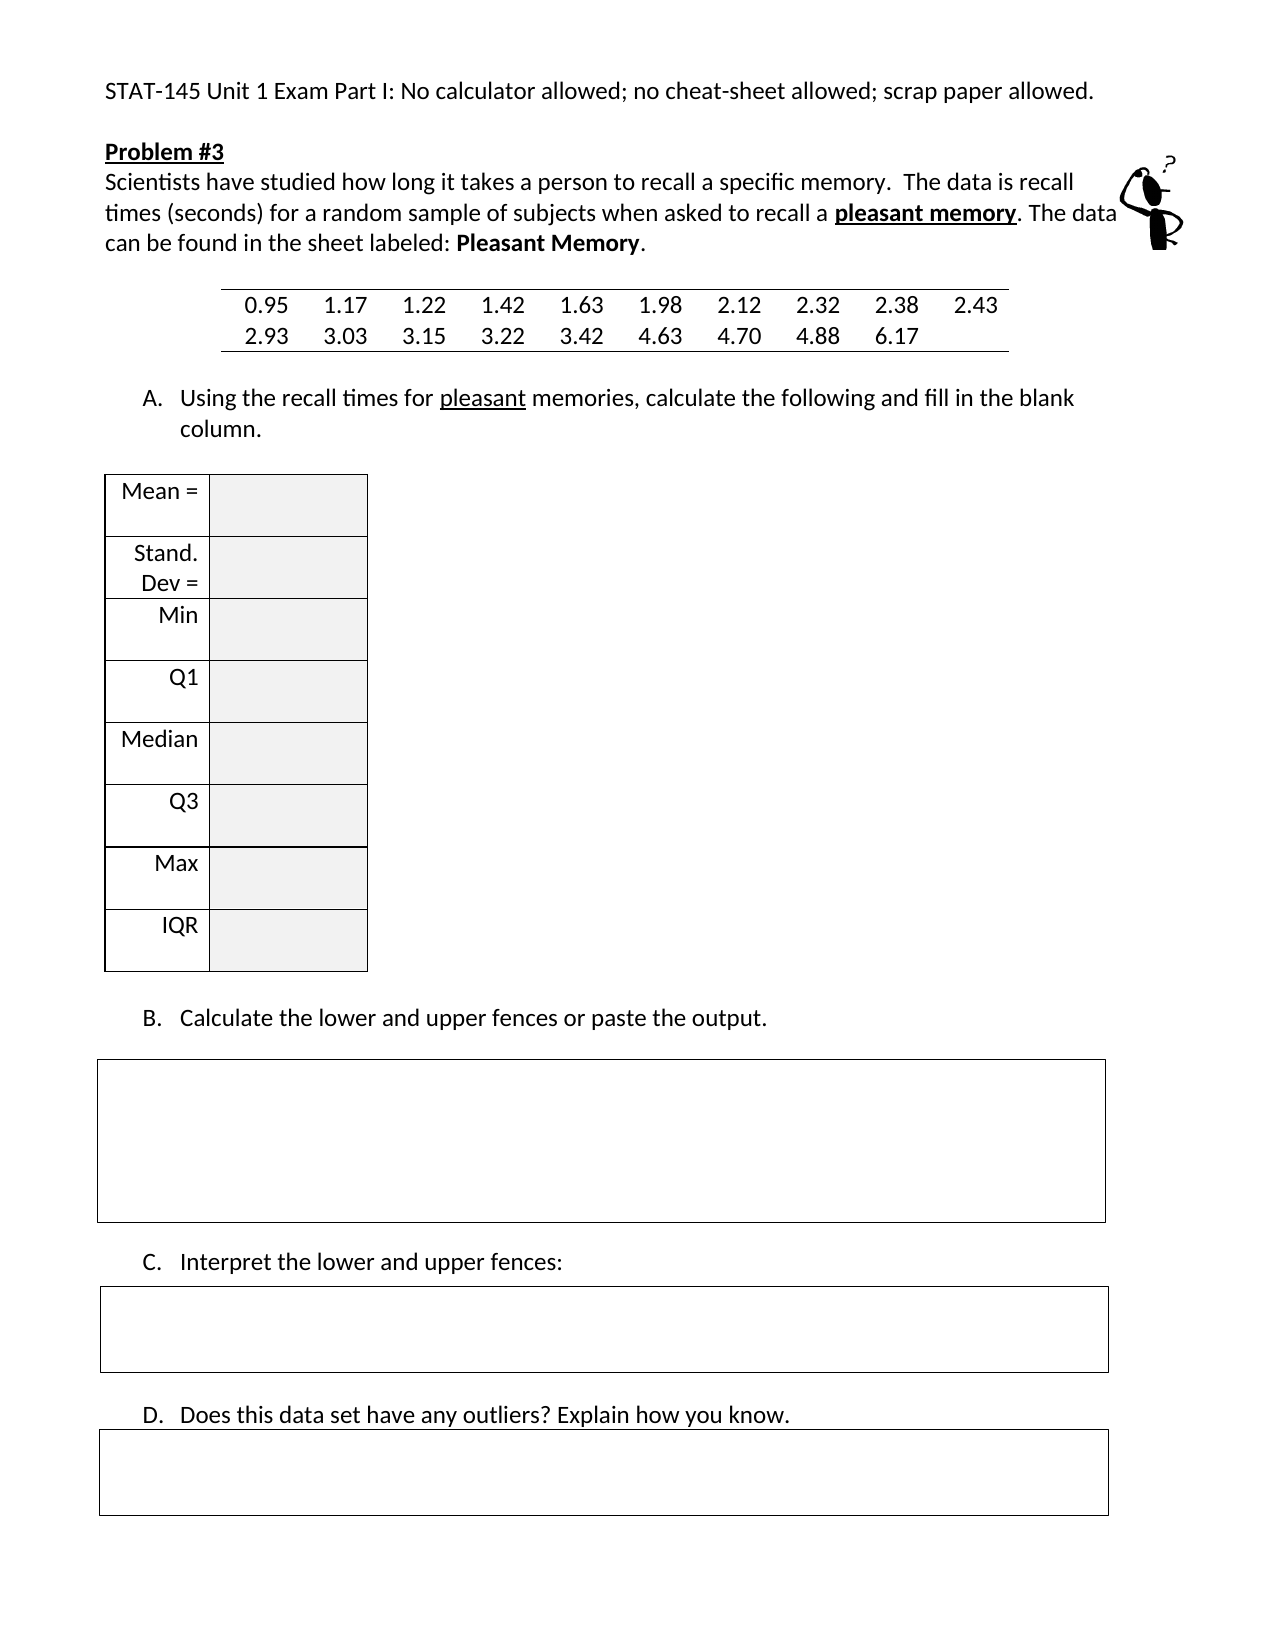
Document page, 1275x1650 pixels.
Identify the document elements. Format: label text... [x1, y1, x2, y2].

table_cell Median [106, 723, 209, 784]
table_header 2.38 [851, 290, 930, 320]
table_header 1.17 [300, 290, 378, 320]
table_cell 3.15 [379, 320, 457, 351]
table_cell 3.22 [457, 320, 536, 351]
table_cell 6.17 [851, 320, 930, 351]
table_header 1.63 [536, 290, 615, 320]
table_cell Min [106, 599, 209, 660]
table_header 1.42 [457, 290, 536, 320]
table_cell [210, 785, 367, 846]
table_cell Q1 [106, 661, 209, 722]
table_header 1.22 [379, 290, 457, 320]
table_header 2.12 [694, 290, 772, 320]
text Problem #3 [105, 136, 1125, 167]
table_cell 3.42 [536, 320, 615, 351]
table_header Mean = [106, 475, 209, 536]
list Does this data set have any outliers? Explain how you know. [142, 1399, 1125, 1429]
table_cell IQR [106, 910, 209, 971]
table_header 2.32 [773, 290, 851, 320]
text Scientists have studied how long it takes a person to recall a specific memory. The data is recall times (seconds) for a random sample of subjects when asked to recall a pleasant memory. The data can be found in the sheet labeled: Pleasant Memory. [105, 167, 1125, 258]
table_cell [210, 599, 367, 660]
table_cell [210, 661, 367, 722]
table_cell 4.88 [773, 320, 851, 351]
table_cell [210, 723, 367, 784]
table_cell Stand. Dev = [106, 537, 209, 598]
list Interpret the lower and upper fences: [142, 1246, 1125, 1277]
table_cell 4.70 [694, 320, 772, 351]
list Calculate the lower and upper fences or paste the output. [142, 1002, 1125, 1033]
table_cell [930, 320, 1009, 351]
table_cell 4.63 [615, 320, 694, 351]
table_cell [210, 537, 367, 598]
table_cell Q3 [106, 785, 209, 846]
table_header 2.43 [930, 290, 1009, 320]
table_cell 2.93 [221, 320, 300, 351]
list Using the recall times for pleasant memories, calculate the following and fill in the blank column. [105, 382, 1125, 443]
picture [1125, 155, 1190, 250]
table_cell 3.03 [300, 320, 378, 351]
table_cell [210, 910, 367, 971]
table_header 1.98 [615, 290, 694, 320]
table_header 0.95 [221, 290, 300, 320]
table_cell [210, 848, 367, 908]
table_header [210, 475, 367, 536]
table_cell Max [106, 848, 209, 908]
